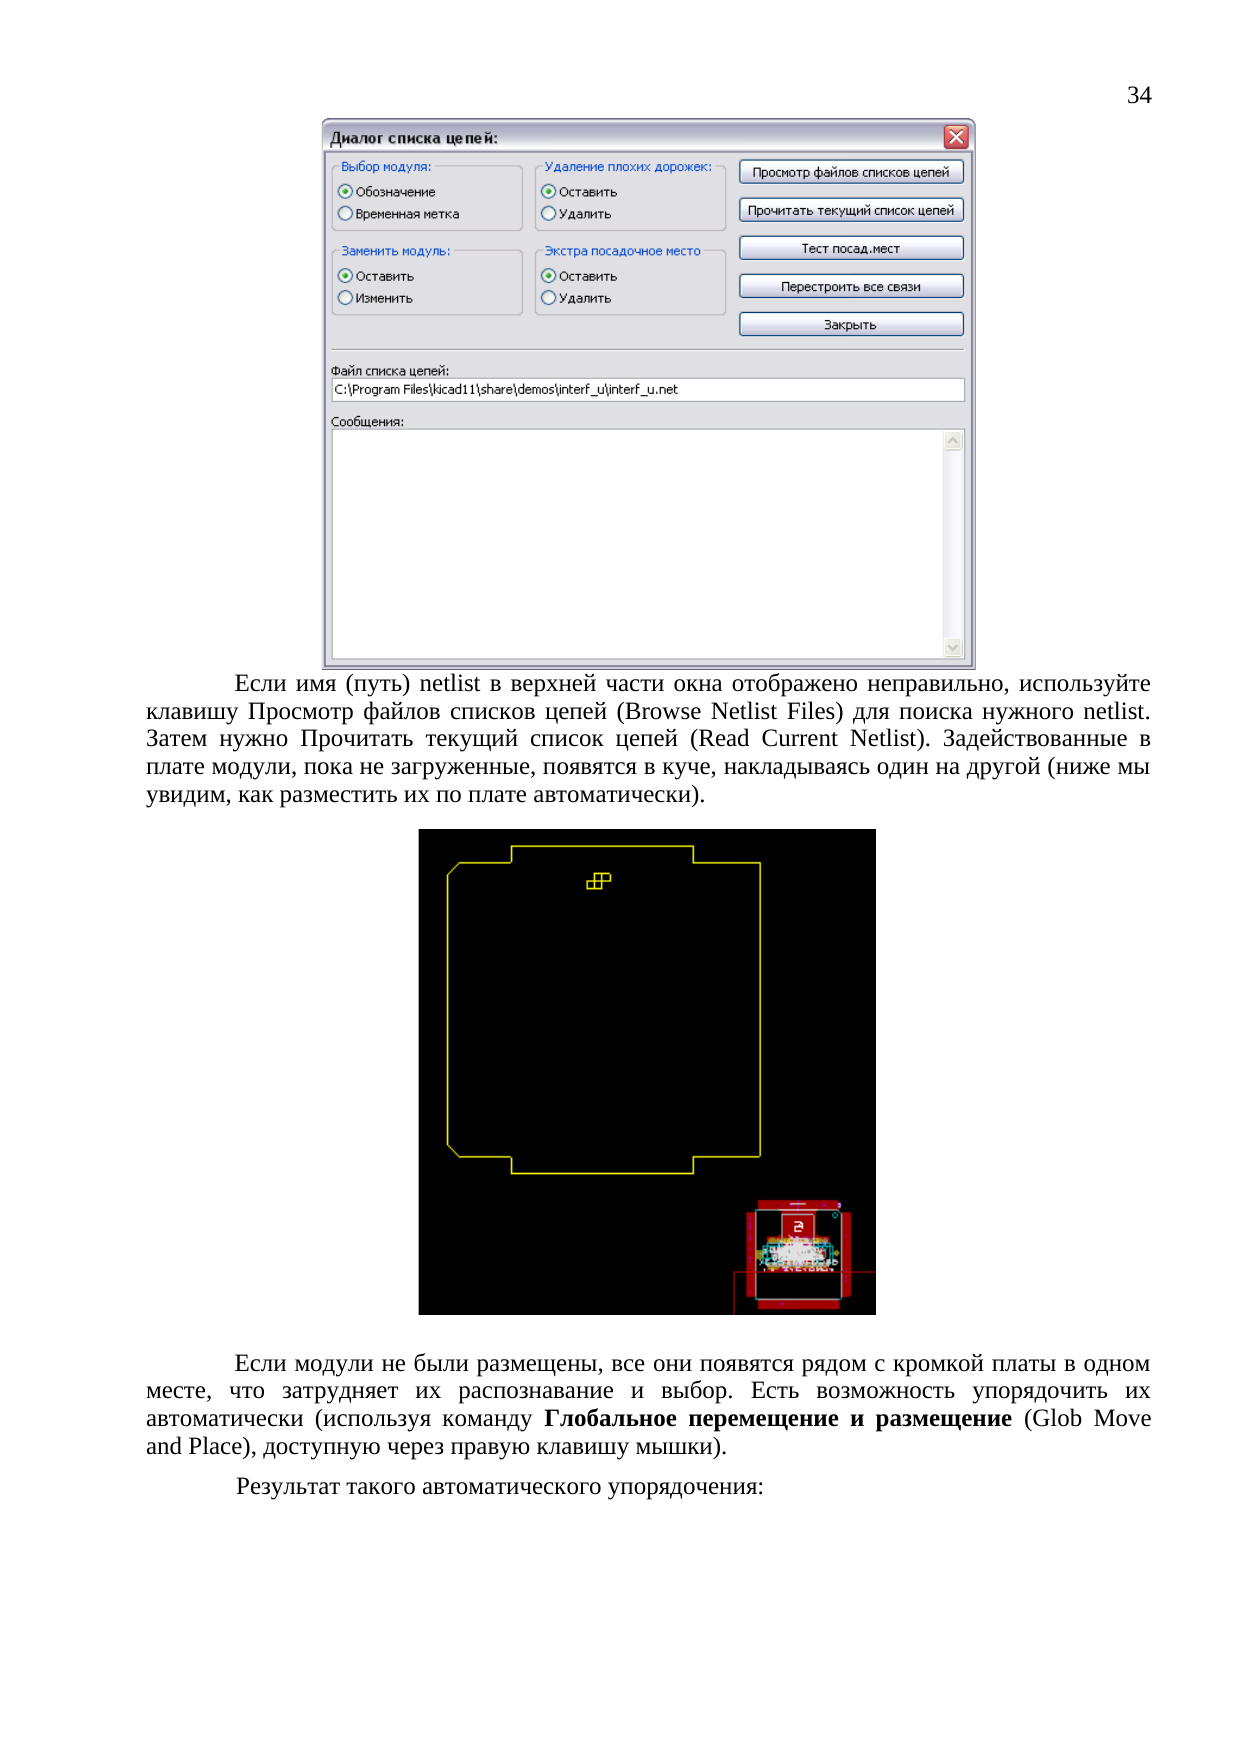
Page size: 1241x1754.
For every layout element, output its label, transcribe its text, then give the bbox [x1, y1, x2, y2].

picture [321, 118, 976, 670]
text Если модули не были размещены, все они появятся рядом с кромкой платы в одном месте, что затрудняет их распознавание и выбор. Есть возможность упорядочить их автоматически (используя команду Глобальное перемещение и размещение (Glob Move and Place), доступную через правую клавишу мышки). [146, 1349, 1152, 1460]
text Если имя (путь) netlist в верхней части окна отображено неправильно, используйте клавишу Просмотр файлов списков цепей (Browse Netlist Files) для поиска нужного netlist. Затем нужно Прочитать текущий список цепей (Read Current Netlist). Задействованные в плате модули, пока не загруженные, появятся в куче, накладываясь один на другой (ниже мы увидим, как разместить их по плате автоматически). [146, 118, 1152, 808]
text Результат такого автоматического упорядочения: [146, 1472, 1152, 1500]
